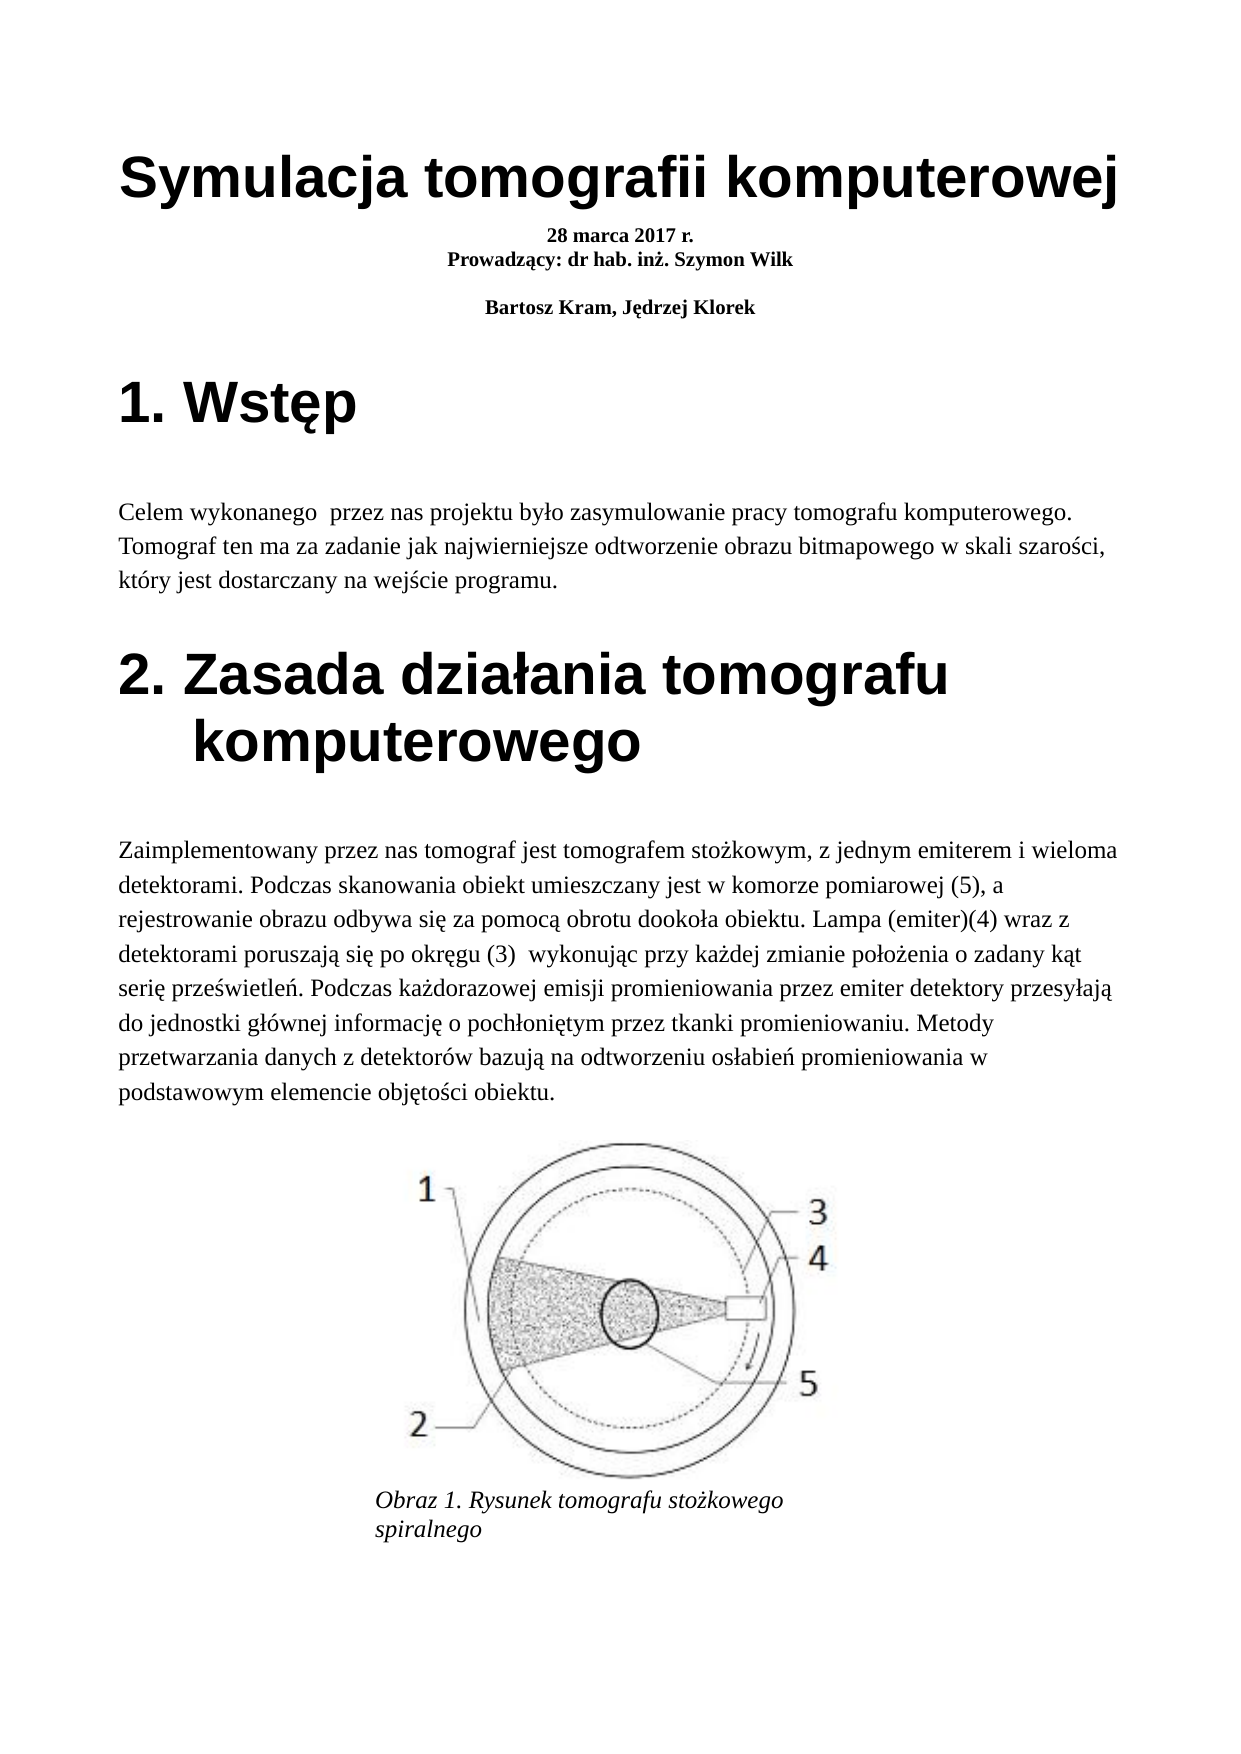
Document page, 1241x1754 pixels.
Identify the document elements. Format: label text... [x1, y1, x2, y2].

title 1. Wstęp [118, 368, 1122, 435]
title Symulacja tomografii komputerowej [118, 143, 1122, 210]
text Prowadzący: dr hab. inż. Szymon Wilk [118, 247, 1122, 271]
text Zaimplementowany przez nas tomograf jest tomografem stożkowym, z jednym emiterem i wieloma detektorami. Podczas skanowania obiekt umieszczany jest w komorze pomiarowej (5), a rejestrowanie obrazu odbywa się za pomocą obrotu dookoła obiektu. Lampa (emiter)(4) wraz z detektorami poruszają się po okręgu (3) wykonując przy każdej zmianie położenia o zadany kąt serię prześwietleń. Podczas każdorazowej emisji promieniowania przez emiter detektory przesyłają do jednostki głównej informację o pochłoniętym przez tkanki promieniowaniu. Metody przetwarzania danych z detektorów bazują na odtworzeniu osłabień promieniowania w podstawowym elemencie objętości obiektu. [118, 835, 1122, 1106]
text Obraz 1. Rysunek tomografu stożkowego spiralnego [375, 1485, 865, 1542]
text Celem wykonanego przez nas projektu było zasymulowanie pracy tomografu komputerowego. Tomograf ten ma za zadanie jak najwierniejsze odtworzenie obrazu bitmapowego w skali szarości, który jest dostarczany na wejście programu. [118, 497, 1122, 594]
picture [375, 1140, 866, 1485]
text Bartosz Kram, Jędrzej Klorek [118, 295, 1122, 319]
text 28 marca 2017 r. [118, 223, 1122, 247]
title 2. Zasada działania tomografu komputerowego [118, 640, 1122, 774]
